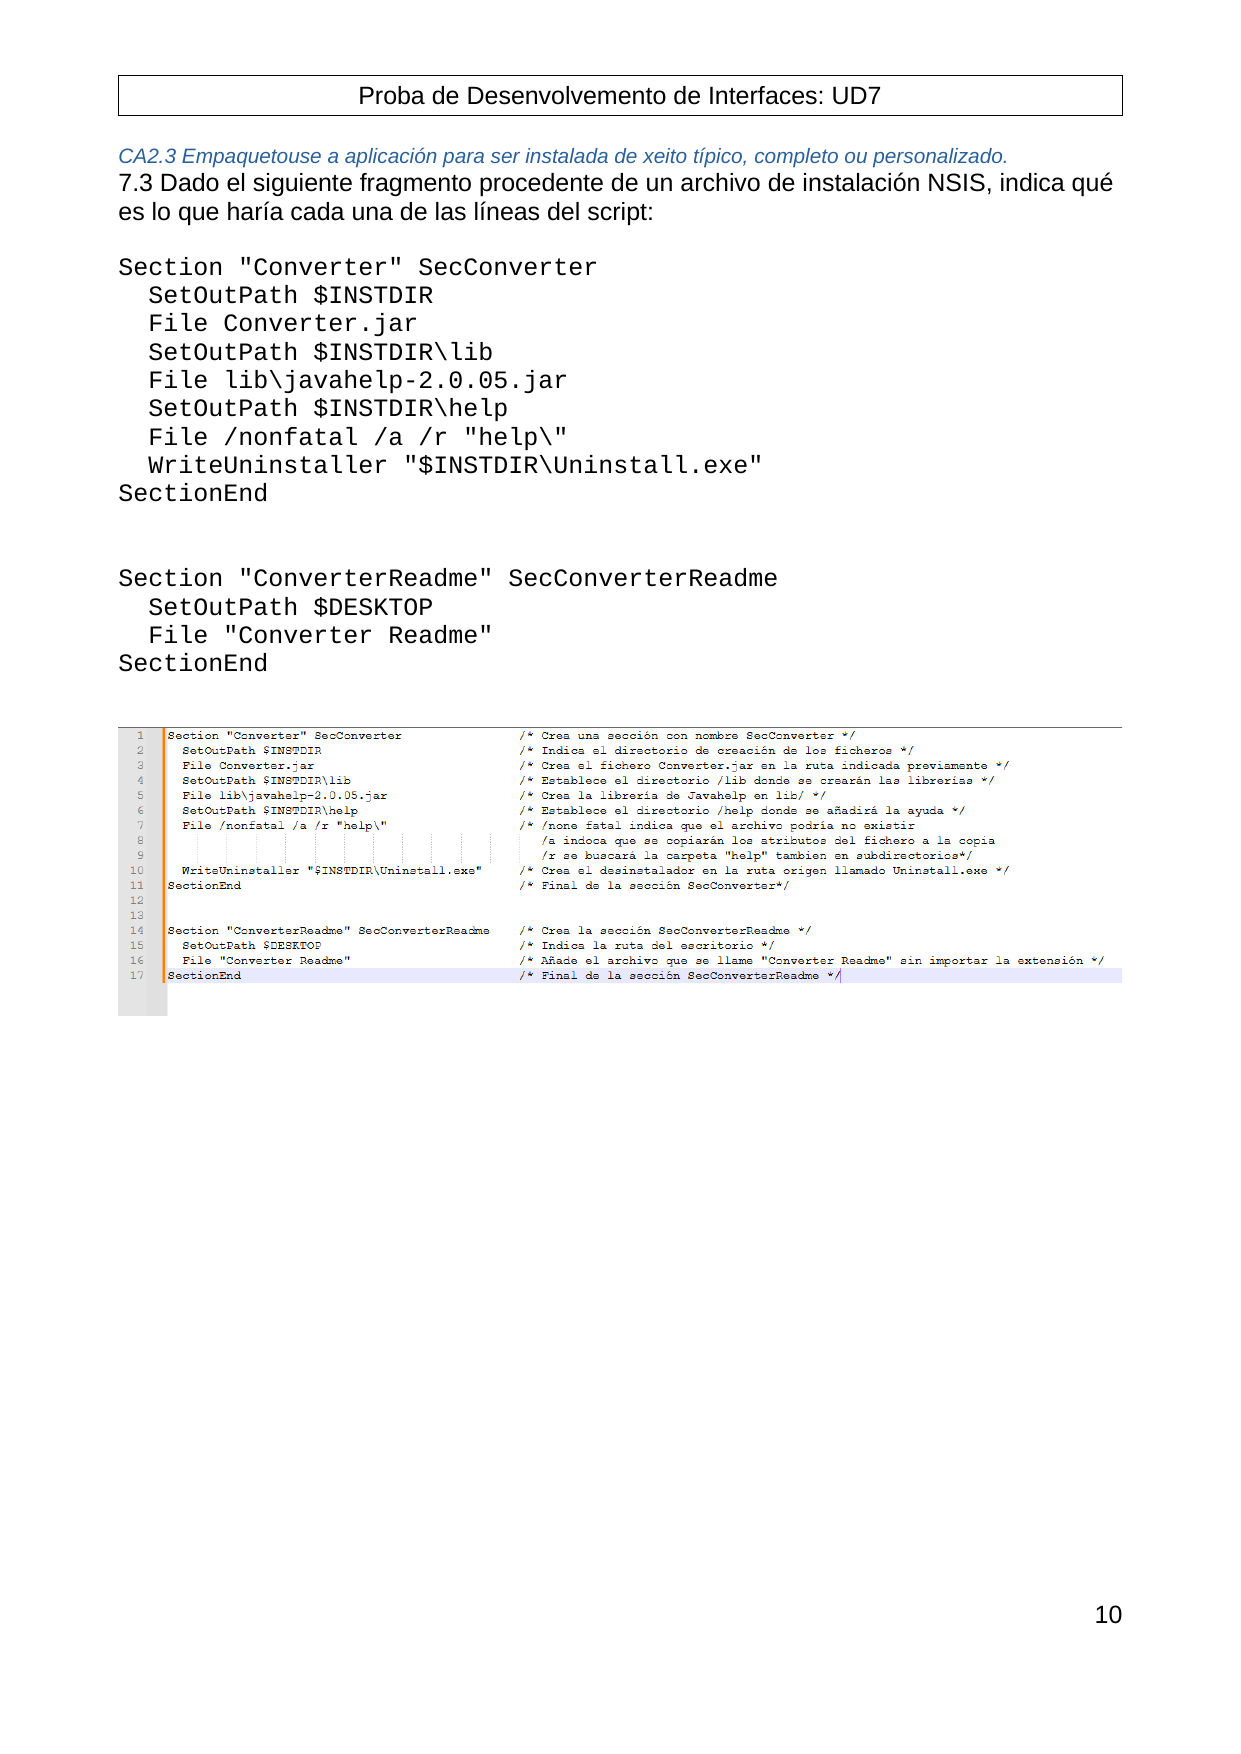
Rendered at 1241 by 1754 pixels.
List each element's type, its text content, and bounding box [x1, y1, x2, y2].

text File Converter.jar [118, 311, 1122, 339]
text SectionEnd [118, 481, 1122, 509]
text Section "ConverterReadme" SecConverterReadme [118, 566, 1122, 594]
text File "Converter Readme" [118, 623, 1122, 651]
text SetOutPath $INSTDIR [118, 283, 1122, 311]
text File /nonfatal /a /r "help\" [118, 424, 1122, 453]
text SetOutPath $INSTDIR\help [118, 396, 1122, 424]
text SetOutPath $DESKTOP [118, 594, 1122, 623]
text SectionEnd [118, 651, 1122, 679]
text CA2.3 Empaquetouse a aplicación para ser instalada de xeito típico, completo ou personalizado. [118, 144, 1122, 168]
text 7.3 Dado el siguiente fragmento procedente de un archivo de instalación NSIS, indica qué es lo que haría cada una de las líneas del script: [118, 168, 1122, 226]
text Section "Converter" SecConverter [118, 254, 1122, 283]
text File lib\javahelp-2.0.05.jar [118, 368, 1122, 396]
text SetOutPath $INSTDIR\lib [118, 339, 1122, 368]
text WriteUninstaller "$INSTDIR\Uninstall.exe" [118, 453, 1122, 481]
picture [118, 727, 1123, 1016]
